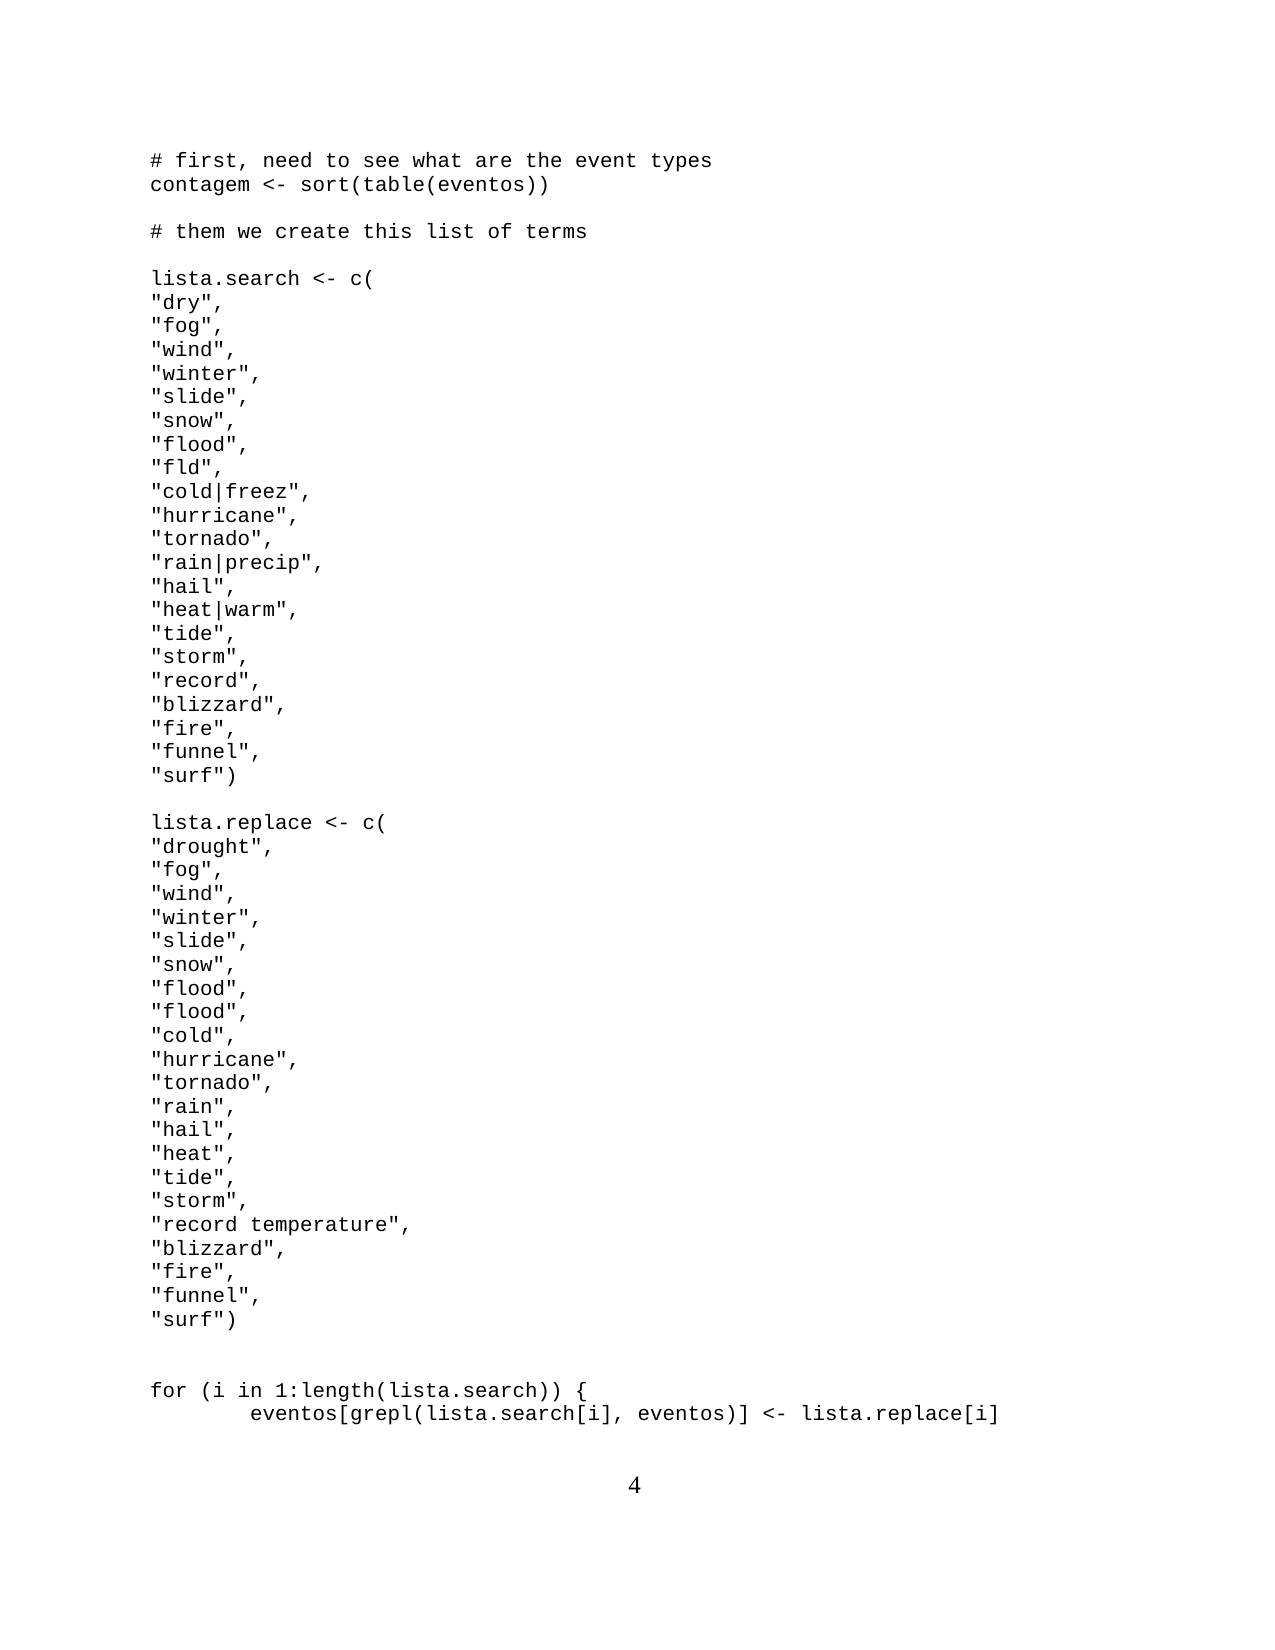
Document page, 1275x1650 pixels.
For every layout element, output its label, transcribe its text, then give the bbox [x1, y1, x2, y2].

text "wind", [150, 883, 1125, 907]
text "storm", [150, 1190, 1125, 1214]
text "tornado", [150, 1072, 1125, 1096]
text "hail", [150, 576, 1125, 599]
text # them we create this list of terms [150, 221, 1125, 244]
text "flood", [150, 434, 1125, 457]
text "wind", [150, 339, 1125, 363]
text "slide", [150, 386, 1125, 410]
text lista.search <- c( [150, 268, 1125, 292]
text "funnel", [150, 741, 1125, 765]
text "record temperature", [150, 1214, 1125, 1238]
text "funnel", [150, 1285, 1125, 1309]
text eventos[grepl(lista.search[i], eventos)] <- lista.replace[i] [150, 1403, 1125, 1427]
text "fog", [150, 316, 1125, 339]
text "fire", [150, 717, 1125, 741]
text "flood", [150, 978, 1125, 1001]
text "heat|warm", [150, 599, 1125, 623]
text "slide", [150, 930, 1125, 954]
text "surf") [150, 765, 1125, 788]
text "dry", [150, 292, 1125, 316]
text "snow", [150, 410, 1125, 434]
text "winter", [150, 907, 1125, 930]
text "hurricane", [150, 1048, 1125, 1072]
text "drought", [150, 836, 1125, 859]
text "rain", [150, 1096, 1125, 1119]
text for (i in 1:length(lista.search)) { [150, 1379, 1125, 1403]
text "blizzard", [150, 1238, 1125, 1261]
text "fire", [150, 1261, 1125, 1285]
text "flood", [150, 1001, 1125, 1025]
text "tornado", [150, 528, 1125, 552]
text "cold", [150, 1025, 1125, 1048]
text "storm", [150, 647, 1125, 670]
text "hail", [150, 1119, 1125, 1143]
text "cold|freez", [150, 481, 1125, 505]
text "tide", [150, 623, 1125, 647]
text "fog", [150, 859, 1125, 883]
text "hurricane", [150, 505, 1125, 528]
text "blizzard", [150, 694, 1125, 717]
text contagem <- sort(table(eventos)) [150, 174, 1125, 197]
text "heat", [150, 1143, 1125, 1167]
text "fld", [150, 457, 1125, 481]
text "snow", [150, 954, 1125, 978]
text "rain|precip", [150, 552, 1125, 576]
text "tide", [150, 1167, 1125, 1190]
text lista.replace <- c( [150, 812, 1125, 836]
text "surf") [150, 1309, 1125, 1332]
text "winter", [150, 363, 1125, 386]
text # first, need to see what are the event types [150, 150, 1125, 174]
text "record", [150, 670, 1125, 694]
